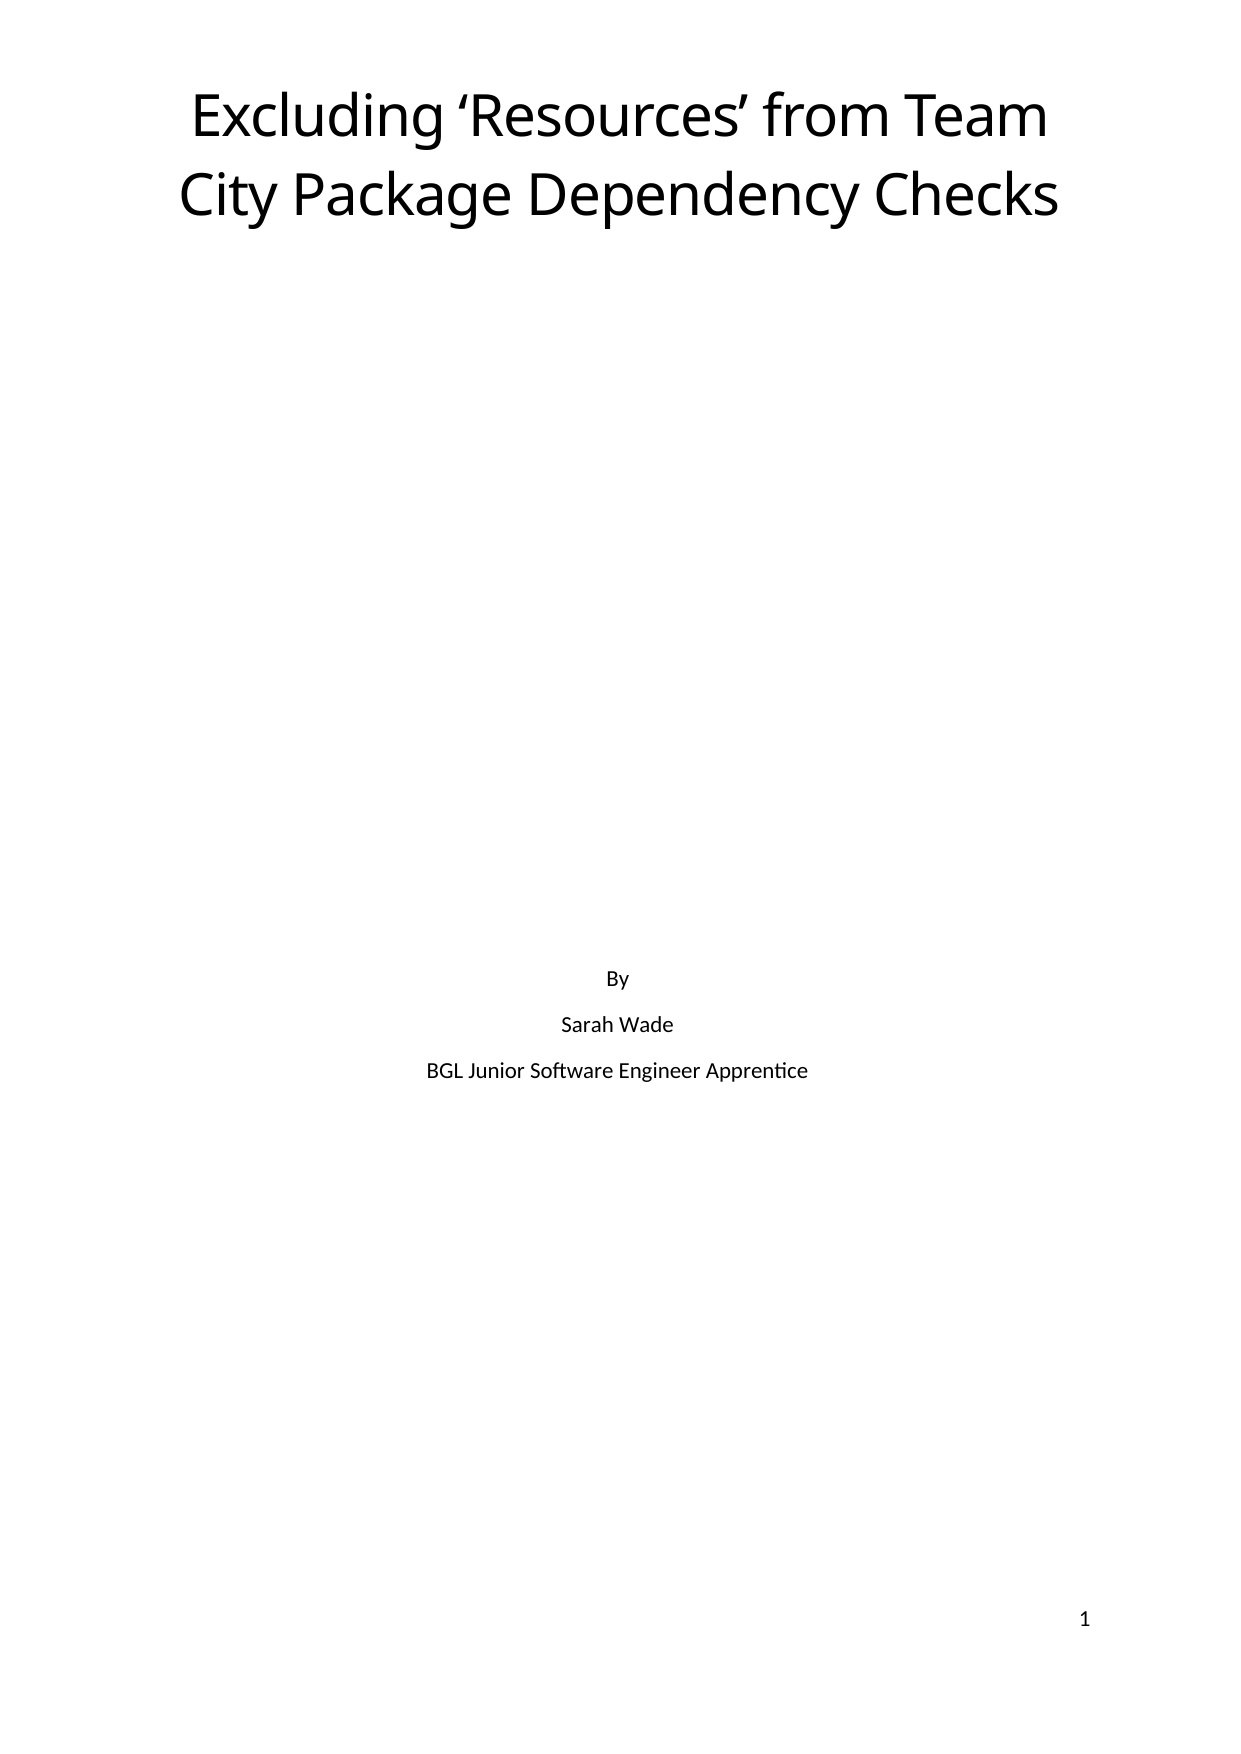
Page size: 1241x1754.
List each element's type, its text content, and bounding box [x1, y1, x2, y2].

text By [150, 964, 1090, 992]
title Excluding ‘Resources’ from Team City Package Dependency Checks [150, 74, 1090, 233]
text Sarah Wade [150, 1010, 1090, 1038]
text BGL Junior Software Engineer Apprentice [150, 1056, 1090, 1084]
